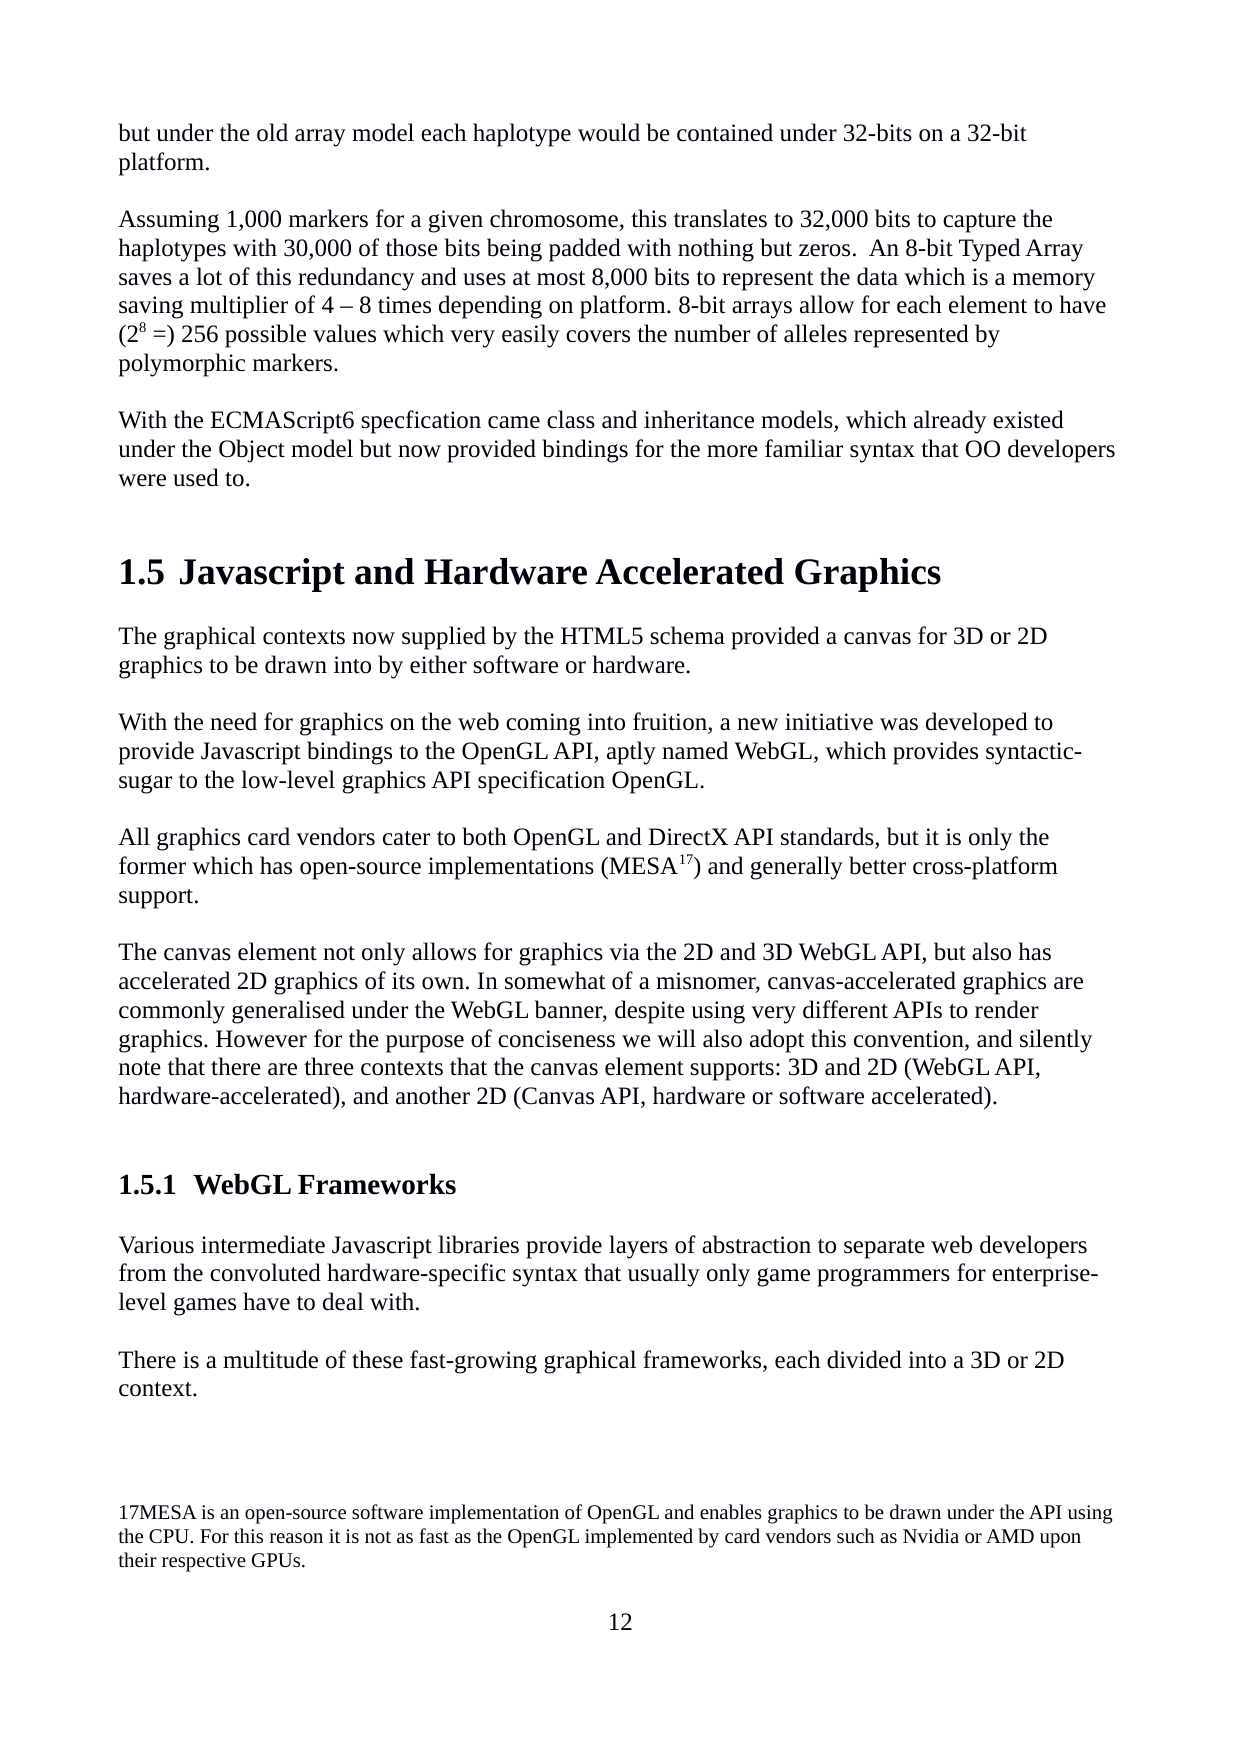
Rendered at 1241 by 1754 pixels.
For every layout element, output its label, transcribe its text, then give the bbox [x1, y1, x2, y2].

text There is a multitude of these fast-growing graphical frameworks, each divided into a 3D or 2D context. [118, 1345, 1122, 1402]
text MESA is an open-source software implementation of OpenGL and enables graphics to be drawn under the API using the CPU. For this reason it is not as fast as the OpenGL implemented by card vendors such as Nvidia or AMD upon their respective GPUs. [118, 1500, 1122, 1572]
subtitle Javascript and Hardware Accelerated Graphics [118, 549, 1122, 592]
text The graphical contexts now supplied by the HTML5 schema provided a canvas for 3D or 2D graphics to be drawn into by either software or hardware. [118, 621, 1122, 679]
text The canvas element not only allows for graphics via the 2D and 3D WebGL API, but also has accelerated 2D graphics of its own. In somewhat of a misnomer, canvas-accelerated graphics are commonly generalised under the WebGL banner, despite using very different APIs to render graphics. However for the purpose of conciseness we will also adopt this convention, and silently note that there are three contexts that the canvas element supports: 3D and 2D (WebGL API, hardware-accelerated), and another 2D (Canvas API, hardware or software accelerated). [118, 937, 1122, 1110]
text Various intermediate Javascript libraries provide layers of abstraction to separate web developers from the convoluted hardware-specific syntax that usually only game programmers for enterprise-level games have to deal with. [118, 1230, 1122, 1316]
text Assuming 1,000 markers for a given chromosome, this translates to 32,000 bits to capture the haplotypes with 30,000 of those bits being padded with nothing but zeros. An 8-bit Typed Array saves a lot of this redundancy and uses at most 8,000 bits to represent the data which is a memory saving multiplier of 4 – 8 times depending on platform. 8-bit arrays allow for each element to have (28 =) 256 possible values which very easily covers the number of alleles represented by polymorphic markers. [118, 204, 1122, 377]
text With the ECMAScript6 specfication came class and inheritance models, which already existed under the Object model but now provided bindings for the more familiar syntax that OO developers were used to. [118, 406, 1122, 492]
subtitle WebGL Frameworks [118, 1167, 1122, 1201]
text All graphics card vendors cater to both OpenGL and DirectX API standards, but it is only the former which has open-source implementations (MESA) and generally better cross-platform support. [118, 822, 1122, 909]
text With the need for graphics on the web coming into fruition, a new initiative was developed to provide Javascript bindings to the OpenGL API, aptly named WebGL, which provides syntactic-sugar to the low-level graphics API specification OpenGL. [118, 707, 1122, 794]
text but under the old array model each haplotype would be contained under 32-bits on a 32-bit platform. [118, 118, 1122, 176]
